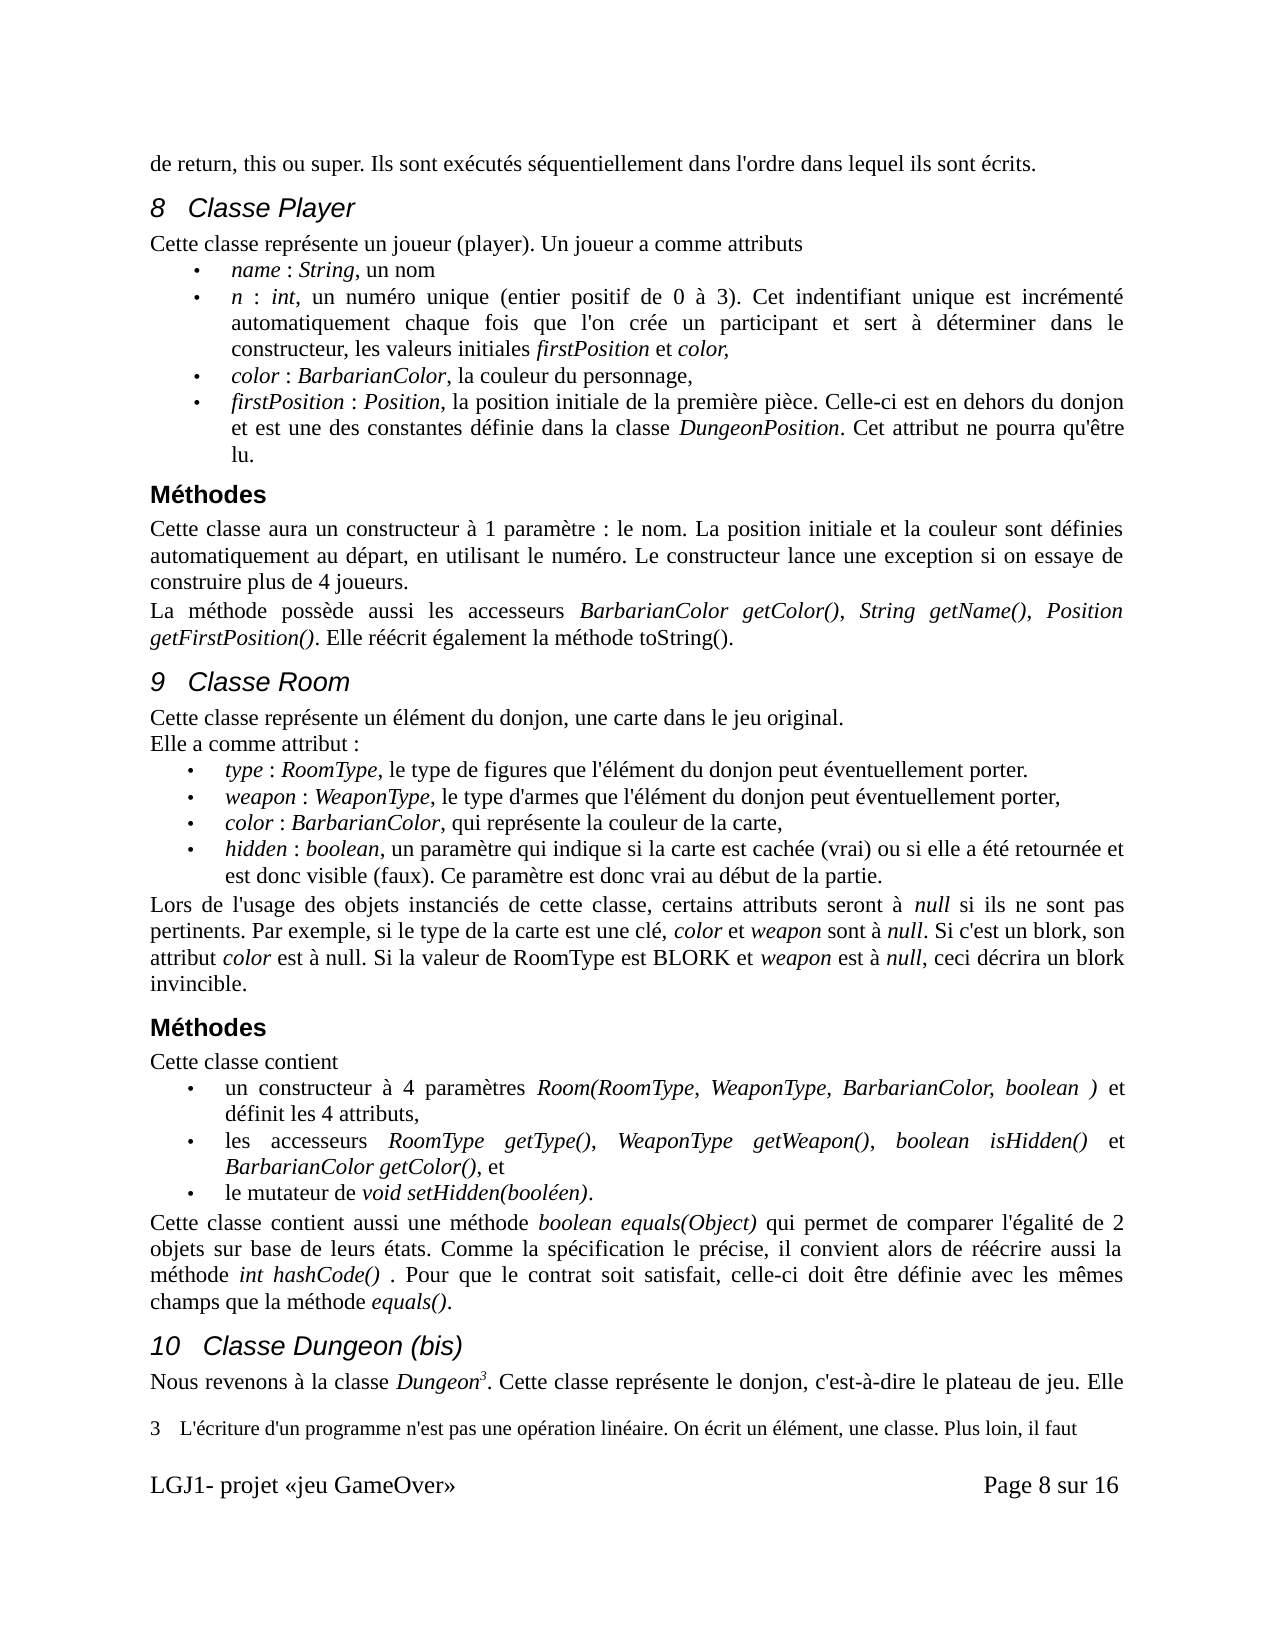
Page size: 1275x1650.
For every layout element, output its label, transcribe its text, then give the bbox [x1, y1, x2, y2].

list type : RoomType, le type de figures que l'élément du donjon peut éventuellement porter. [187, 756, 1125, 783]
text L'écriture d'un programme n'est pas une opération linéaire. On écrit un élément, une classe. Plus loin, il faut [150, 1416, 1125, 1440]
subtitle Classe Dungeon (bis) [150, 1330, 1125, 1361]
list firstPosition : Position, la position initiale de la première pièce. Celle-ci est en dehors du donjon et est une des constantes définie dans la classe DungeonPosition. Cet attribut ne pourra qu'être lu. [193, 388, 1125, 467]
list hidden : boolean, un paramètre qui indique si la carte est cachée (vrai) ou si elle a été retournée et est donc visible (faux). Ce paramètre est donc vrai au début de la partie. [187, 836, 1125, 888]
list weapon : WeaponType, le type d'armes que l'élément du donjon peut éventuellement porter, [187, 783, 1125, 809]
list un constructeur à 4 paramètres Room(RoomType, WeaponType, BarbarianColor, boolean ) et définit les 4 attributs, [187, 1074, 1125, 1127]
text Nous revenons à la classe Dungeon. Cette classe représente le donjon, c'est-à-dire le plateau de jeu. Elle [150, 1368, 1125, 1394]
list color : BarbarianColor, la couleur du personnage, [193, 362, 1125, 388]
text Cette classe représente un joueur (player). Un joueur a comme attributs [150, 230, 1125, 256]
list les accesseurs RoomType getType(), WeaponType getWeapon(), boolean isHidden() et BarbarianColor getColor(), et [187, 1127, 1125, 1179]
list le mutateur de void setHidden(booléen). [187, 1179, 1125, 1206]
text de return, this ou super. Ils sont exécutés séquentiellement dans l'ordre dans lequel ils sont écrits. [150, 150, 1125, 176]
text Elle a comme attribut : [150, 730, 1125, 756]
text Cette classe aura un constructeur à 1 paramètre : le nom. La position initiale et la couleur sont définies automatiquement au départ, en utilisant le numéro. Le constructeur lance une exception si on essaye de construire plus de 4 joueurs. [150, 515, 1125, 594]
list color : BarbarianColor, qui représente la couleur de la carte, [187, 809, 1125, 836]
subtitle Classe Room [150, 666, 1125, 697]
subtitle Classe Player [150, 192, 1125, 223]
text Cette classe contient aussi une méthode boolean equals(Object) qui permet de comparer l'égalité de 2 objets sur base de leurs états. Comme la spécification le précise, il convient alors de réécrire aussi la méthode int hashCode() . Pour que le contrat soit satisfait, celle-ci doit être définie avec les mêmes champs que la méthode equals(). [150, 1209, 1125, 1314]
text La méthode possède aussi les accesseurs BarbarianColor getColor(), String getName(), Position getFirstPosition(). Elle réécrit également la méthode toString(). [150, 597, 1125, 650]
text Cette classe représente un élément du donjon, une carte dans le jeu original. [150, 704, 1125, 730]
list n : int, un numéro unique (entier positif de 0 à 3). Cet indentifiant unique est incrémenté automatiquement chaque fois que l'on crée un participant et sert à déterminer dans le constructeur, les valeurs initiales firstPosition et color, [193, 283, 1125, 362]
subtitle Méthodes [150, 1012, 1125, 1041]
subtitle Méthodes [150, 480, 1125, 509]
text Cette classe contient [150, 1048, 1125, 1074]
list name : String, un nom [193, 256, 1125, 283]
text Lors de l'usage des objets instanciés de cette classe, certains attributs seront à null si ils ne sont pas pertinents. Par exemple, si le type de la carte est une clé, color et weapon sont à null. Si c'est un blork, son attribut color est à null. Si la valeur de RoomType est BLORK et weapon est à null, ceci décrira un blork invincible. [150, 891, 1125, 997]
